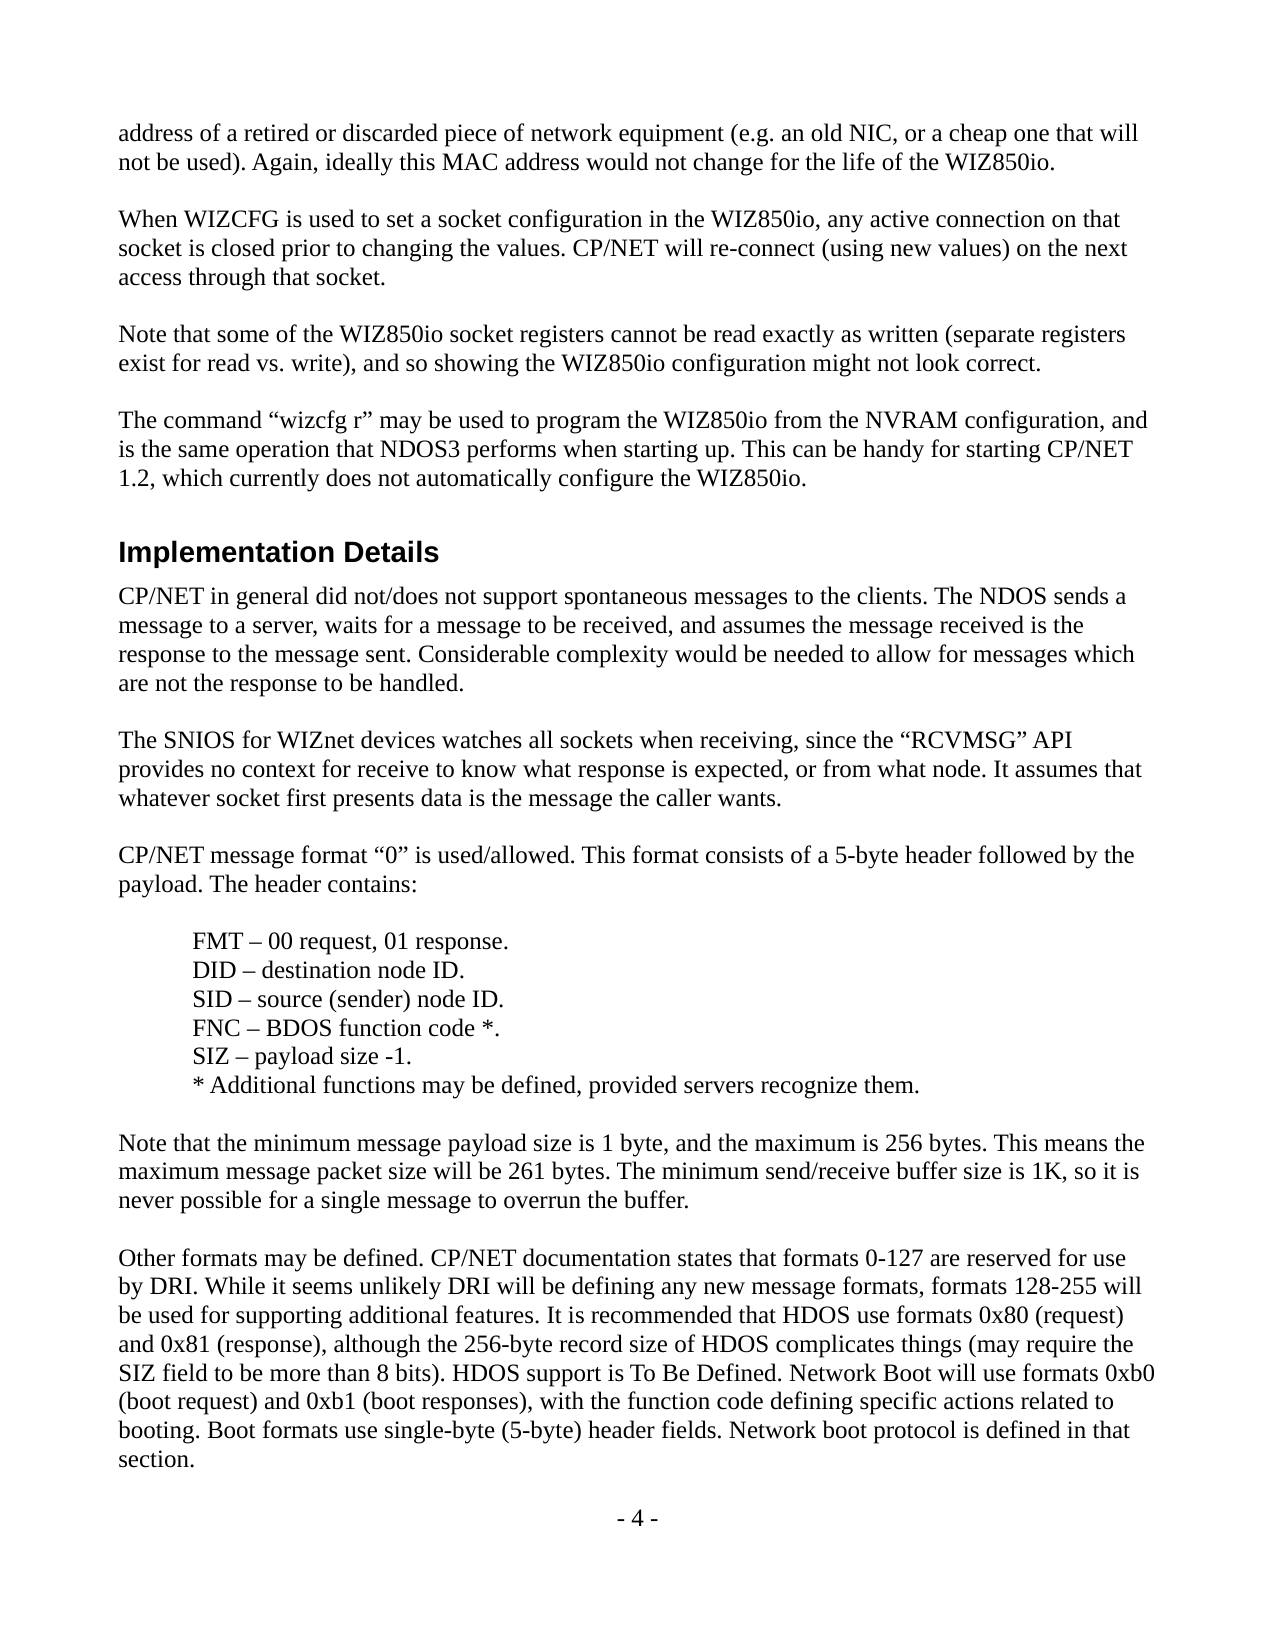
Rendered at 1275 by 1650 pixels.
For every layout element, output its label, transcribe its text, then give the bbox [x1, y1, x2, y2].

text FNC – BDOS function code *. [192, 1013, 1157, 1041]
text DID – destination node ID. [192, 955, 1157, 984]
subtitle Implementation Details [118, 535, 1157, 569]
text CP/NET in general did not/does not support spontaneous messages to the clients. The NDOS sends a message to a server, waits for a message to be received, and assumes the message received is the response to the message sent. Considerable complexity would be needed to allow for messages which are not the response to be handled. [118, 581, 1157, 696]
text When WIZCFG is used to set a socket configuration in the WIZ850io, any active connection on that socket is closed prior to changing the values. CP/NET will re-connect (using new values) on the next access through that socket. [118, 204, 1157, 291]
text FMT – 00 request, 01 response. [192, 926, 1157, 955]
text Note that the minimum message payload size is 1 byte, and the maximum is 256 bytes. This means the maximum message packet size will be 261 bytes. The minimum send/receive buffer size is 1K, so it is never possible for a single message to overrun the buffer. [118, 1128, 1157, 1214]
text Other formats may be defined. CP/NET documentation states that formats 0-127 are reserved for use by DRI. While it seems unlikely DRI will be defining any new message formats, formats 128-255 will be used for supporting additional features. It is recommended that HDOS use formats 0x80 (request) and 0x81 (response), although the 256-byte record size of HDOS complicates things (may require the SIZ field to be more than 8 bits). HDOS support is To Be Defined. Network Boot will use formats 0xb0 (boot request) and 0xb1 (boot responses), with the function code defining specific actions related to booting. Boot formats use single-byte (5-byte) header fields. Network boot protocol is defined in that section. [118, 1243, 1157, 1473]
text CP/NET message format “0” is used/allowed. This format consists of a 5-byte header followed by the payload. The header contains: [118, 840, 1157, 898]
text * Additional functions may be defined, provided servers recognize them. [192, 1070, 1157, 1099]
text Note that some of the WIZ850io socket registers cannot be read exactly as written (separate registers exist for read vs. write), and so showing the WIZ850io configuration might not look correct. [118, 319, 1157, 377]
text SID – source (sender) node ID. [192, 984, 1157, 1013]
text The command “wizcfg r” may be used to program the WIZ850io from the NVRAM configuration, and is the same operation that NDOS3 performs when starting up. This can be handy for starting CP/NET 1.2, which currently does not automatically configure the WIZ850io. [118, 406, 1157, 492]
text The SNIOS for WIZnet devices watches all sockets when receiving, since the “RCVMSG” API provides no context for receive to know what response is expected, or from what node. It assumes that whatever socket first presents data is the message the caller wants. [118, 725, 1157, 811]
text address of a retired or discarded piece of network equipment (e.g. an old NIC, or a cheap one that will not be used). Again, ideally this MAC address would not change for the life of the WIZ850io. [118, 118, 1157, 176]
text SIZ – payload size -1. [192, 1041, 1157, 1070]
